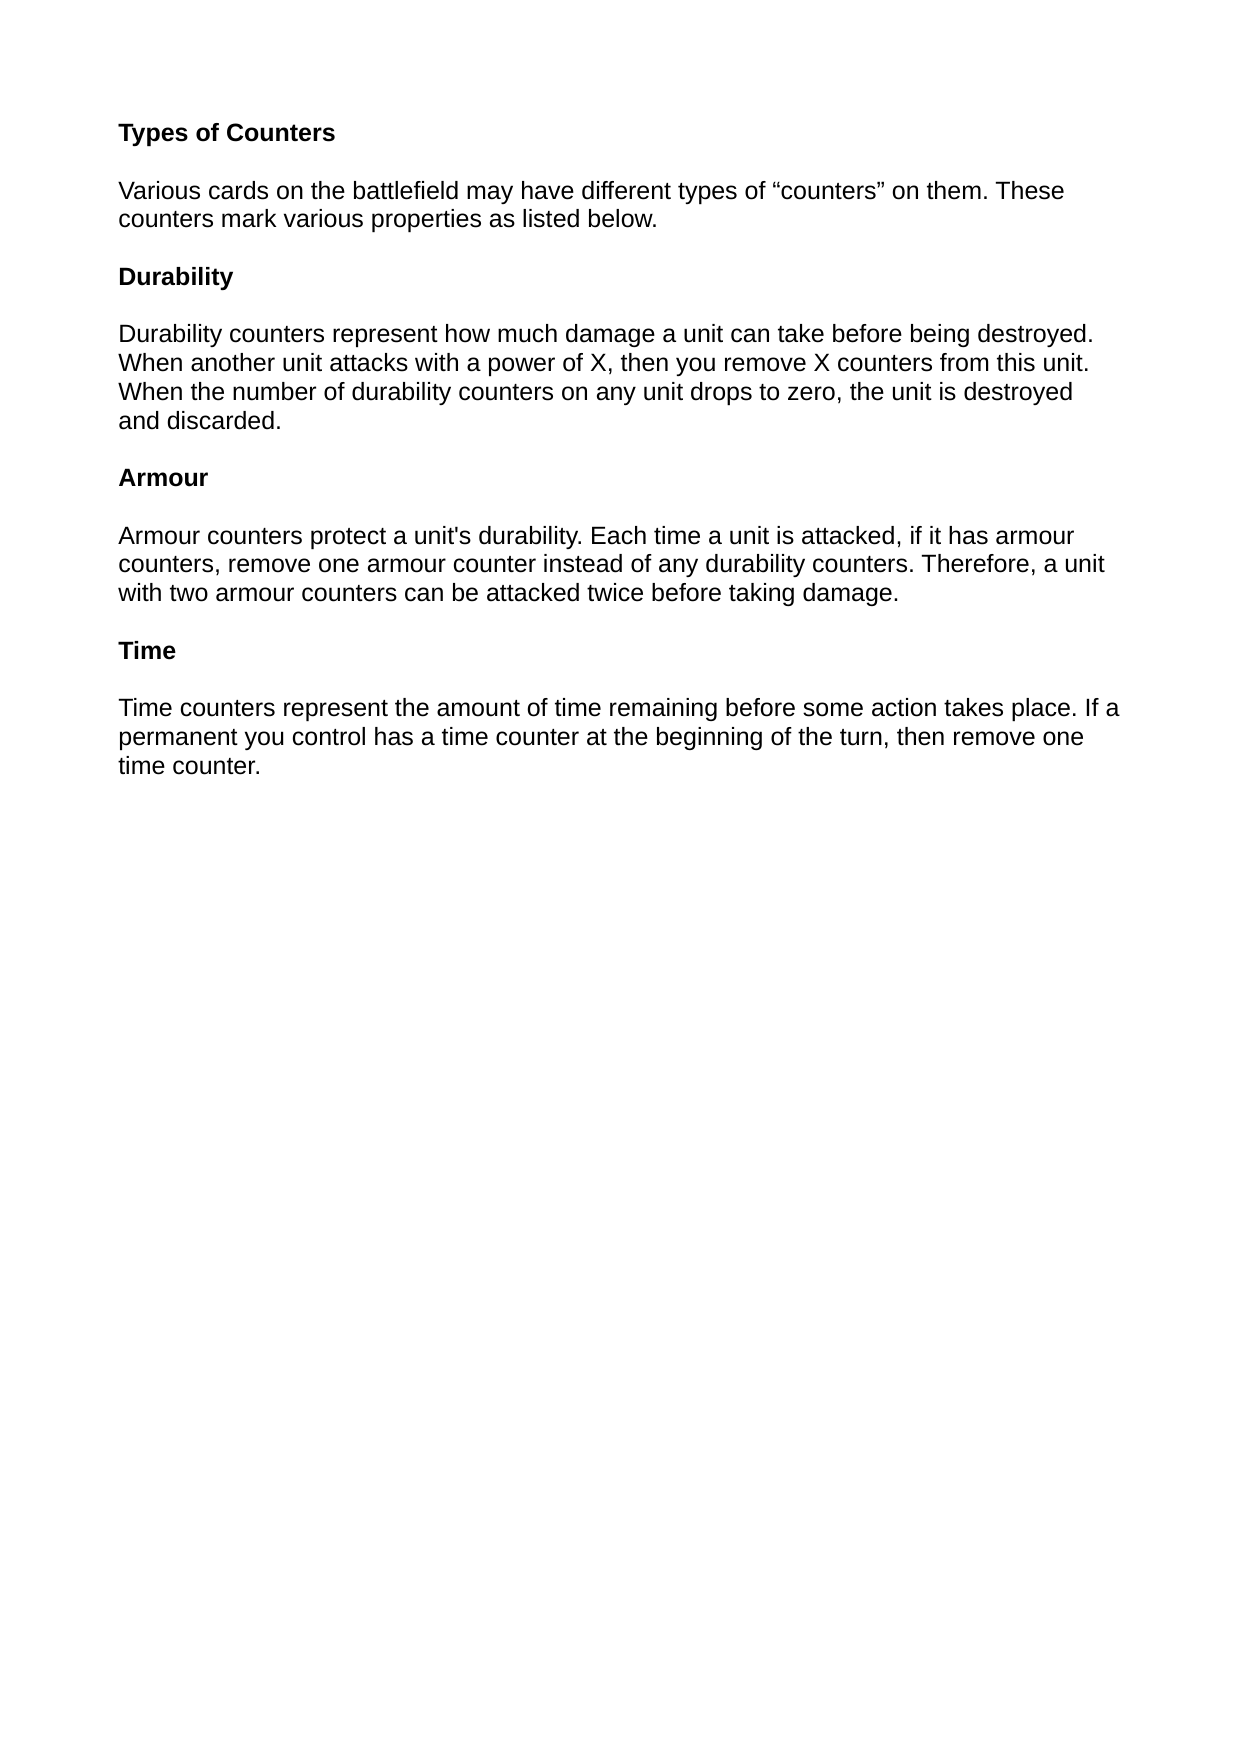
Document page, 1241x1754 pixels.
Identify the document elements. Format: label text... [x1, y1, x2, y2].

text Various cards on the battlefield may have different types of “counters” on them. These counters mark various properties as listed below. [118, 176, 1122, 233]
text Time counters represent the amount of time remaining before some action takes place. If a permanent you control has a time counter at the beginning of the turn, then remove one time counter. [118, 693, 1122, 779]
text Time [118, 636, 1122, 664]
text Durability counters represent how much damage a unit can take before being destroyed. When another unit attacks with a power of X, then you remove X counters from this unit. When the number of durability counters on any unit drops to zero, the unit is destroyed and discarded. [118, 319, 1122, 434]
text Types of Counters [118, 118, 1122, 147]
text Armour [118, 463, 1122, 492]
text Armour counters protect a unit's durability. Each time a unit is attacked, if it has armour counters, remove one armour counter instead of any durability counters. Therefore, a unit with two armour counters can be attacked twice before taking damage. [118, 521, 1122, 607]
text Durability [118, 262, 1122, 291]
